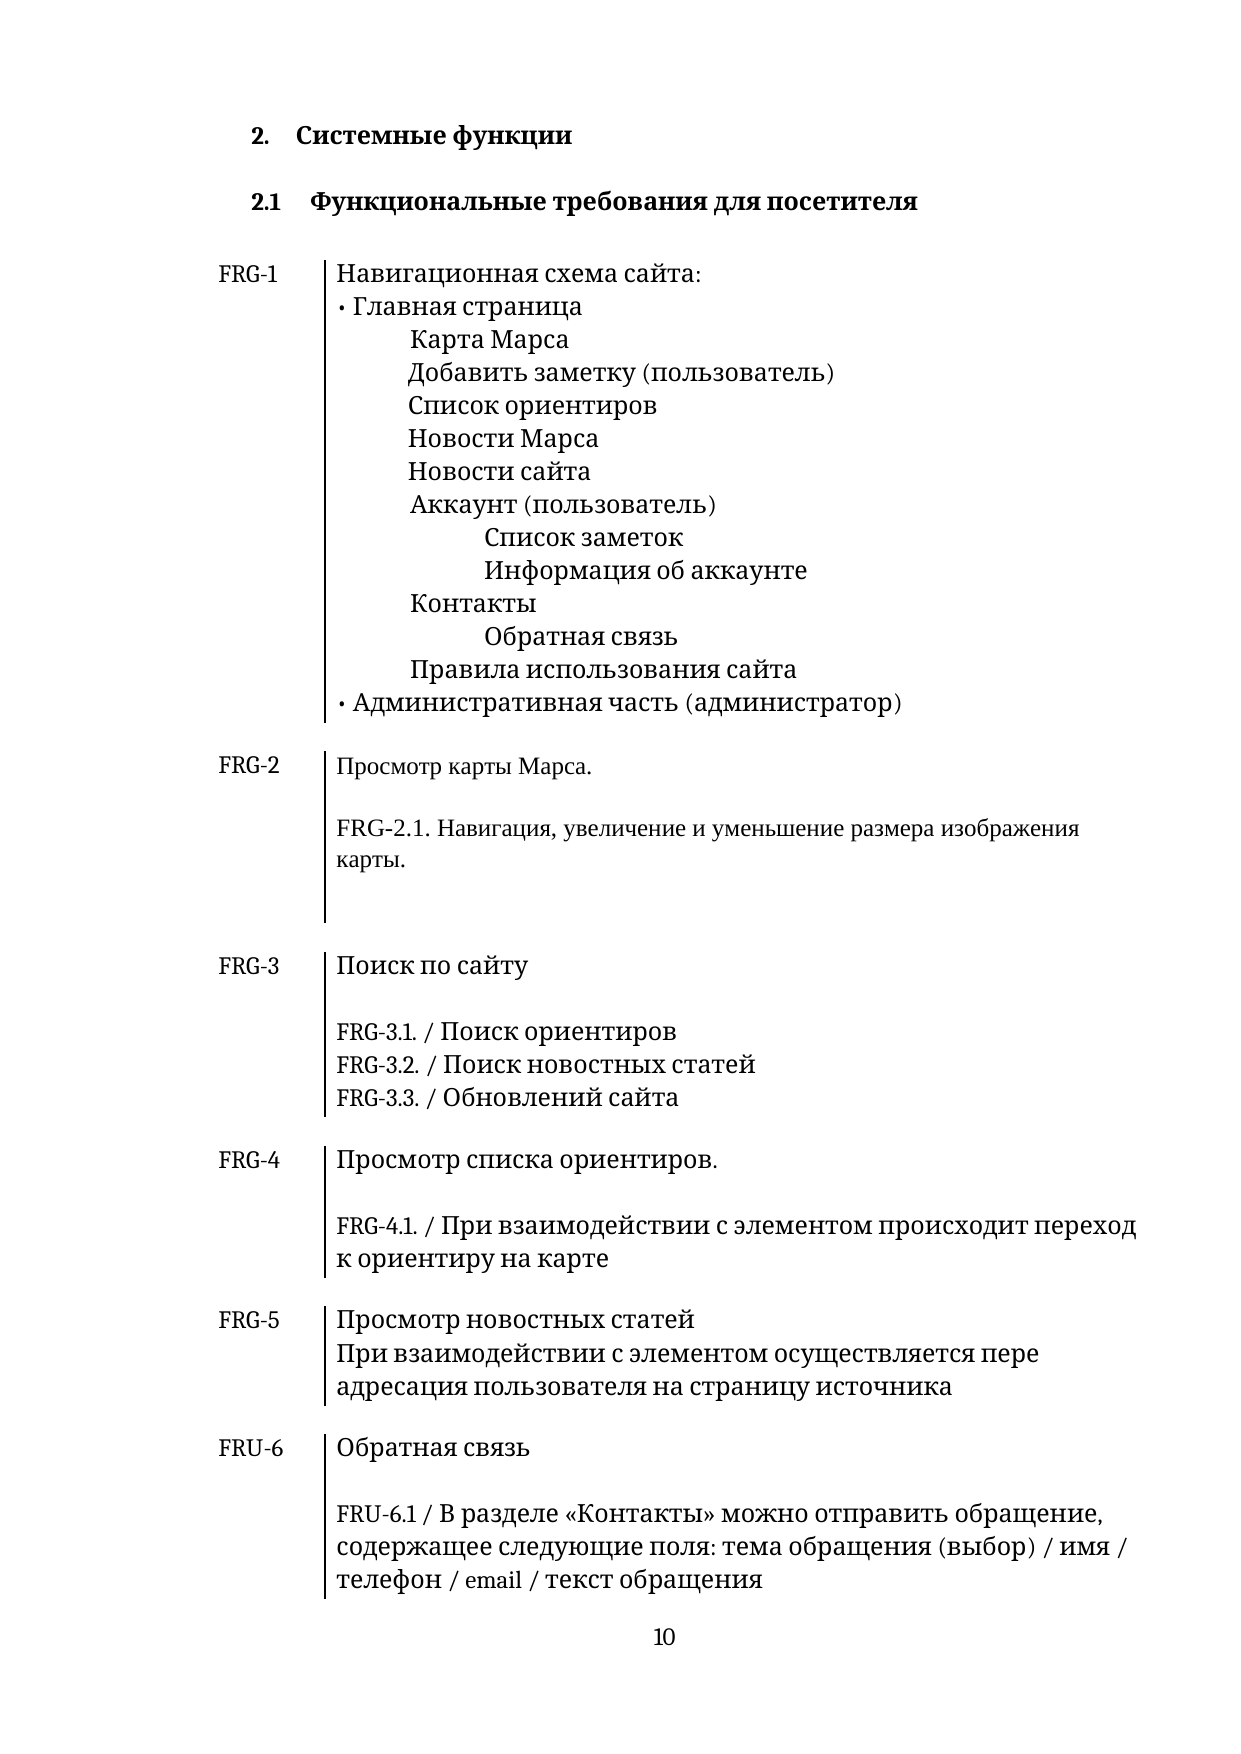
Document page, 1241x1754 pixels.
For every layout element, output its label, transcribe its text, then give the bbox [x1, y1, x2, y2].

table_header FRG-4 [207, 1146, 324, 1278]
subtitle Функциональные требования для посетителя [251, 188, 1152, 217]
table_header Просмотр списка ориентиров. FRG-4.1. / При взаимодействии с элементом происходит переход к ориентиру на карте [326, 1146, 1151, 1278]
table_header FRU-6 [207, 1434, 324, 1599]
table_header Навигационная схема сайта: • Главная страница Карта Марса Добавить заметку (пользователь) Список ориентиров Новости Марса Новости сайта Аккаунт (пользователь) Список заметок Информация об аккаунте Контакты Обратная связь Правила использования сайта • Административная часть (администратор) [326, 260, 1151, 722]
table_header Поиск по сайту FRG-3.1. / Поиск ориентиров FRG-3.2. / Поиск новостных статей FRG-3.3. / Обновлений сайта [326, 952, 1151, 1117]
table_header FRG-2 [207, 751, 324, 923]
table_header Просмотр карты Марса. FRG-2.1. Навигация, увеличение и уменьшение размера изображения карты. [326, 751, 1151, 923]
table_header FRG-5 [207, 1306, 324, 1406]
table_header Обратная связь FRU-6.1 / В разделе «Контакты» можно отправить обращение, содержащее следующие поля: тема обращения (выбор) / имя / телефон / email / текст обращения [326, 1434, 1151, 1599]
table_header Просмотр новостных статей При взаимодействии с элементом осуществляется пере адресация пользователя на страницу источника [326, 1306, 1151, 1406]
table_header FRG-1 [207, 260, 324, 722]
table_header FRG-3 [207, 952, 324, 1117]
subtitle Системные функции [251, 122, 1152, 151]
